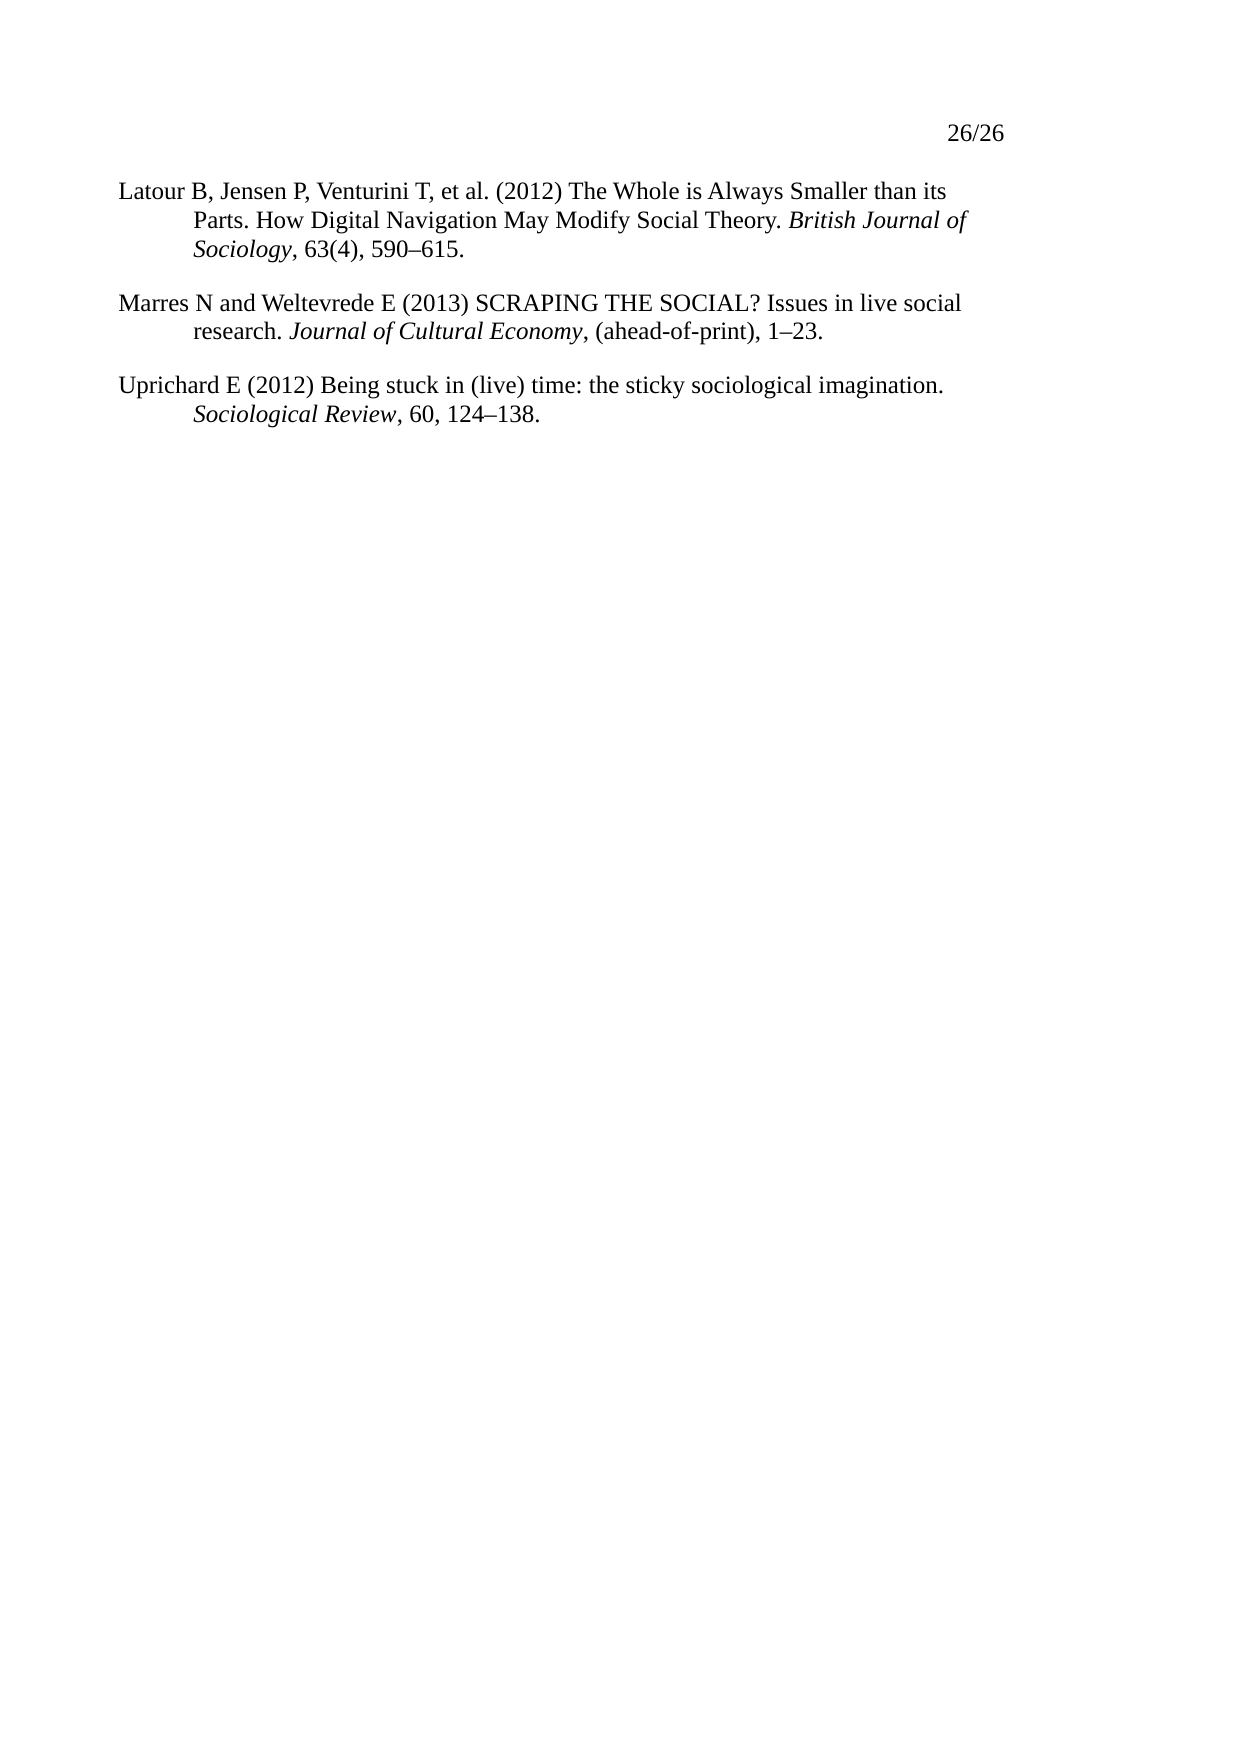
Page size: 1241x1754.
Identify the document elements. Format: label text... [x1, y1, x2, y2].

text Latour B, Jensen P, Venturini T, et al. (2012) The Whole is Always Smaller than its Parts. How Digital Navigation May Modify Social Theory. British Journal of Sociology, 63(4), 590–615. [118, 176, 1004, 263]
text Marres N and Weltevrede E (2013) SCRAPING THE SOCIAL? Issues in live social research. Journal of Cultural Economy, (ahead-of-print), 1–23. [118, 288, 1004, 345]
text Uprichard E (2012) Being stuck in (live) time: the sticky sociological imagination. Sociological Review, 60, 124–138. [118, 370, 1004, 428]
